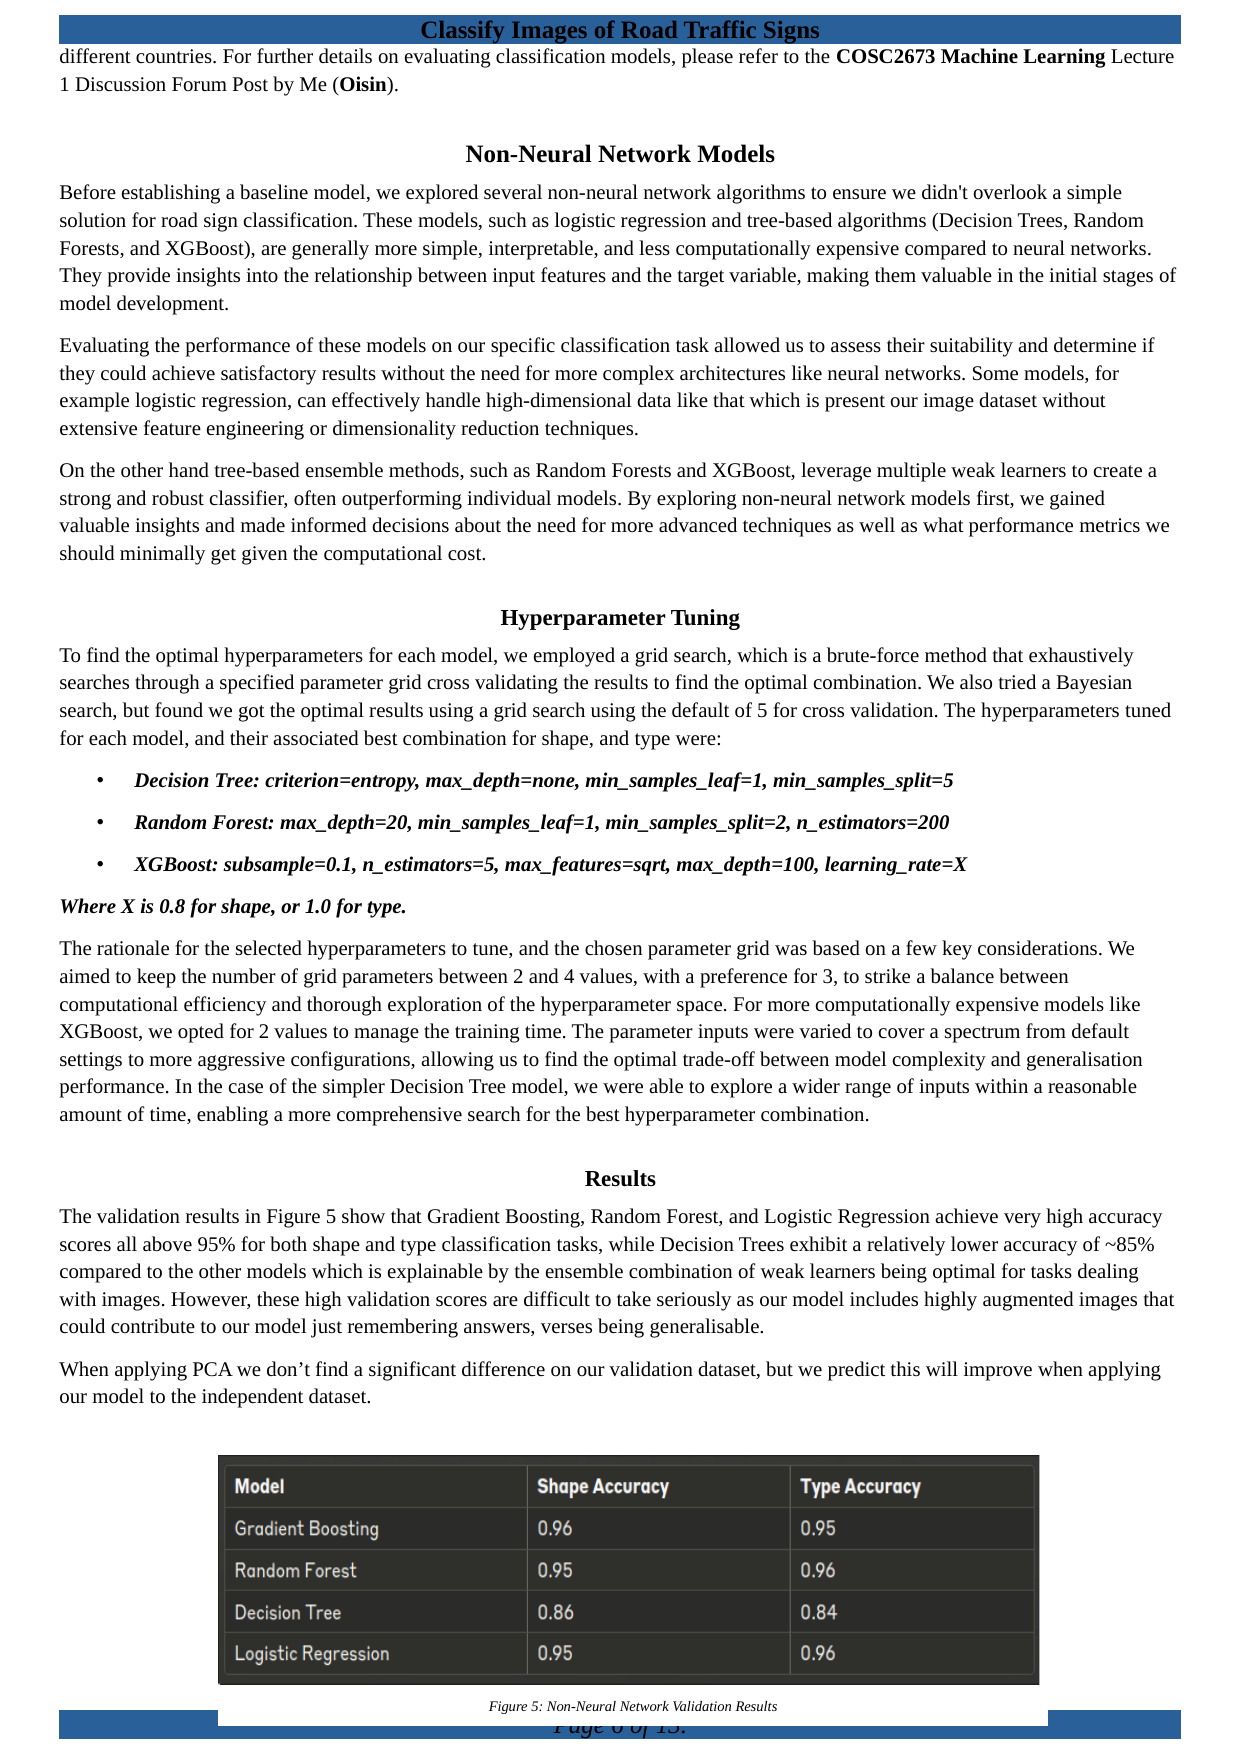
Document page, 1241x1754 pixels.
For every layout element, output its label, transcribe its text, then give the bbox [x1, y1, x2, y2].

text To find the optimal hyperparameters for each model, we employed a grid search, which is a brute-force method that exhaustively searches through a specified parameter grid cross validating the results to find the optimal combination. We also tried a Bayesian search, but found we got the optimal results using a grid search using the default of 5 for cross validation. The hyperparameters tuned for each model, and their associated best combination for shape, and type were: [59, 643, 1181, 749]
subtitle Hyperparameter Tuning [59, 604, 1181, 630]
text The rationale for the selected hyperparameters to tune, and the chosen parameter grid was based on a few key considerations. We aimed to keep the number of grid parameters between 2 and 4 values, with a preference for 3, to strike a balance between computational efficiency and thorough exploration of the hyperparameter space. For more computationally expensive models like XGBoost, we opted for 2 values to manage the training time. The parameter inputs were varied to cover a spectrum from default settings to more aggressive configurations, allowing us to find the optimal trade-off between model complexity and generalisation performance. In the case of the simpler Decision Tree model, we were able to explore a wider range of inputs within a reasonable amount of time, enabling a more comprehensive search for the best hyperparameter combination. [59, 936, 1181, 1126]
text When applying PCA we don’t find a significant difference on our validation dataset, but we predict this will improve when applying our model to the independent dataset. [59, 1356, 1181, 1408]
text Figure 5: Non-Neural Network Validation Results [218, 1468, 1048, 1726]
text Evaluating the performance of these models on our specific classification task allowed us to assess their suitability and determine if they could achieve satisfactory results without the need for more complex architectures like neural networks. Some models, for example logistic regression, can effectively handle high-dimensional data like that which is present our image dataset without extensive feature engineering or dimensionality reduction techniques. [59, 333, 1181, 440]
list XGBoost: subsample=0.1, n_estimators=5, max_features=sqrt, max_depth=100, learning_rate=X [97, 852, 1181, 876]
subtitle Results [59, 1165, 1181, 1191]
text On the other hand tree-based ensemble methods, such as Random Forests and XGBoost, leverage multiple weak learners to create a strong and robust classifier, often outperforming individual models. By exploring non-neural network models first, we gained valuable insights and made informed decisions about the need for more advanced techniques as well as what performance metrics we should minimally get given the computational cost. [59, 458, 1181, 565]
subtitle Non-Neural Network Models [59, 139, 1181, 168]
list Random Forest: max_depth=20, min_samples_leaf=1, min_samples_split=2, n_estimators=200 [97, 810, 1181, 834]
text Before establishing a baseline model, we explored several non-neural network algorithms to ensure we didn't overlook a simple solution for road sign classification. These models, such as logistic regression and tree-based algorithms (Decision Trees, Random Forests, and XGBoost), are generally more simple, interpretable, and less computationally expensive compared to neural networks. They provide insights into the relationship between input features and the target variable, making them valuable in the initial stages of model development. [59, 180, 1181, 315]
list Decision Tree: criterion=entropy, max_depth=none, min_samples_leaf=1, min_samples_split=5 [97, 768, 1181, 792]
text The validation results in Figure 5 show that Gradient Boosting, Random Forest, and Logistic Regression achieve very high accuracy scores all above 95% for both shape and type classification tasks, while Decision Trees exhibit a relatively lower accuracy of ~85% compared to the other models which is explainable by the ensemble combination of weak learners being optimal for tasks dealing with images. However, these high validation scores are difficult to take seriously as our model includes highly augmented images that could contribute to our model just remembering answers, verses being generalisable. [59, 1204, 1181, 1338]
text Where X is 0.8 for shape, or 1.0 for type. [59, 894, 1181, 918]
picture [218, 1455, 1040, 1685]
text different countries. For further details on evaluating classification models, please refer to the COSC2673 Machine Learning Lecture 1 Discussion Forum Post by Me (Oisin). [59, 44, 1181, 96]
